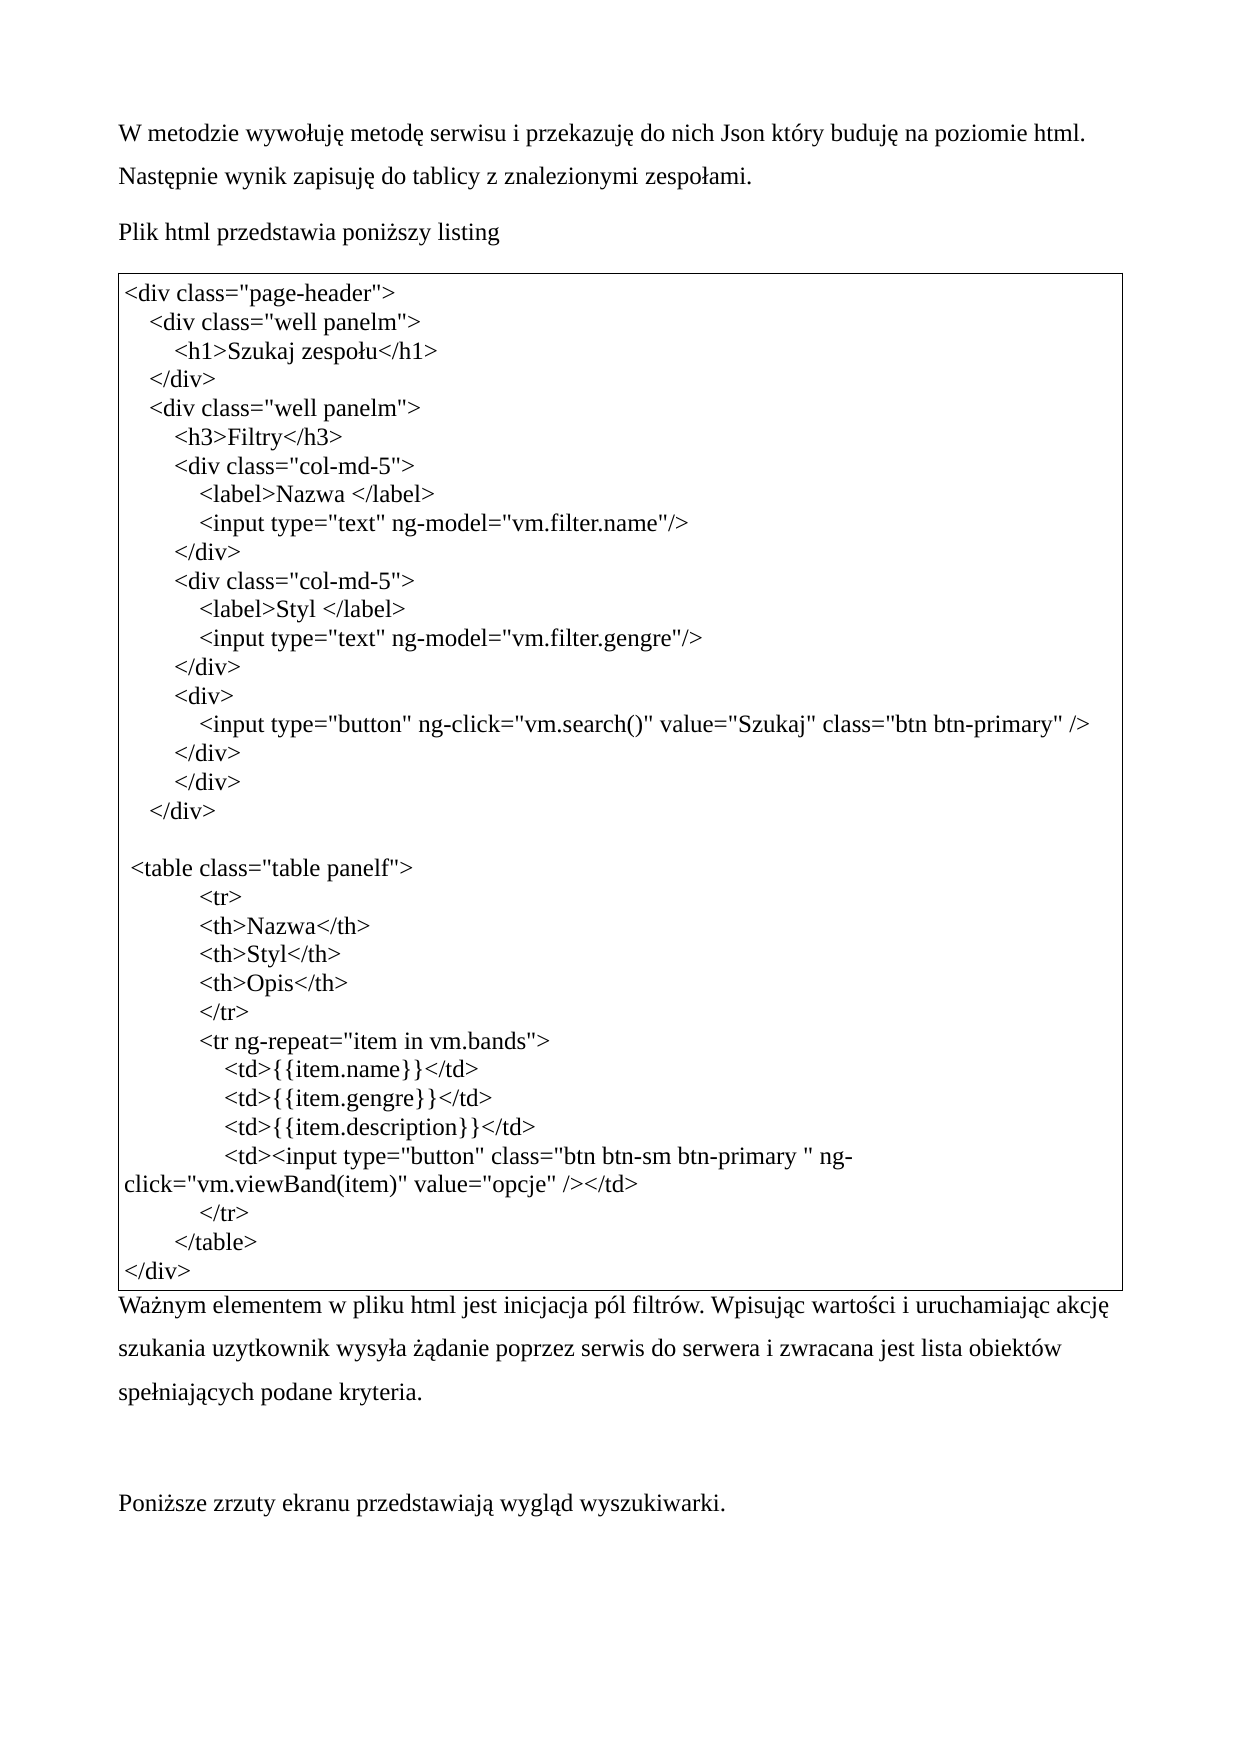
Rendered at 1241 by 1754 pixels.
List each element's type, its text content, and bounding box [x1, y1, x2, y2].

table_header <div class="page-header"> <div class="well panelm"> <h1>Szukaj zespołu</h1> </div> <div class="well panelm"> <h3>Filtry</h3> <div class="col-md-5"> <label>Nazwa </label> <input type="text" ng-model="vm.filter.name"/> </div> <div class="col-md-5"> <label>Styl </label> <input type="text" ng-model="vm.filter.gengre"/> </div> <div> <input type="button" ng-click="vm.search()" value="Szukaj" class="btn btn-primary" /> </div> </div> </div> <table class="table panelf"> <tr> <th>Nazwa</th> <th>Styl</th> <th>Opis</th> </tr> <tr ng-repeat="item in vm.bands"> <td>{{item.name}}</td> <td>{{item.gengre}}</td> <td>{{item.description}}</td> <td><input type="button" class="btn btn-sm btn-primary " ng-click="vm.viewBand(item)" value="opcje" /></td> </tr> </table> </div> [119, 274, 1122, 1290]
text Poniższe zrzuty ekranu przedstawiają wygląd wyszukiwarki. [118, 1488, 1122, 1517]
text Ważnym elementem w pliku html jest inicjacja pól filtrów. Wpisując wartości i uruchamiając akcję szukania uzytkownik wysyła żądanie poprzez serwis do serwera i zwracana jest lista obiektów spełniających podane kryteria. [118, 1291, 1122, 1405]
text W metodzie wywołuję metodę serwisu i przekazuję do nich Json który buduję na poziomie html. Następnie wynik zapisuję do tablicy z znalezionymi zespołami. [118, 118, 1122, 190]
text Plik html przedstawia poniższy listing [118, 217, 1122, 246]
